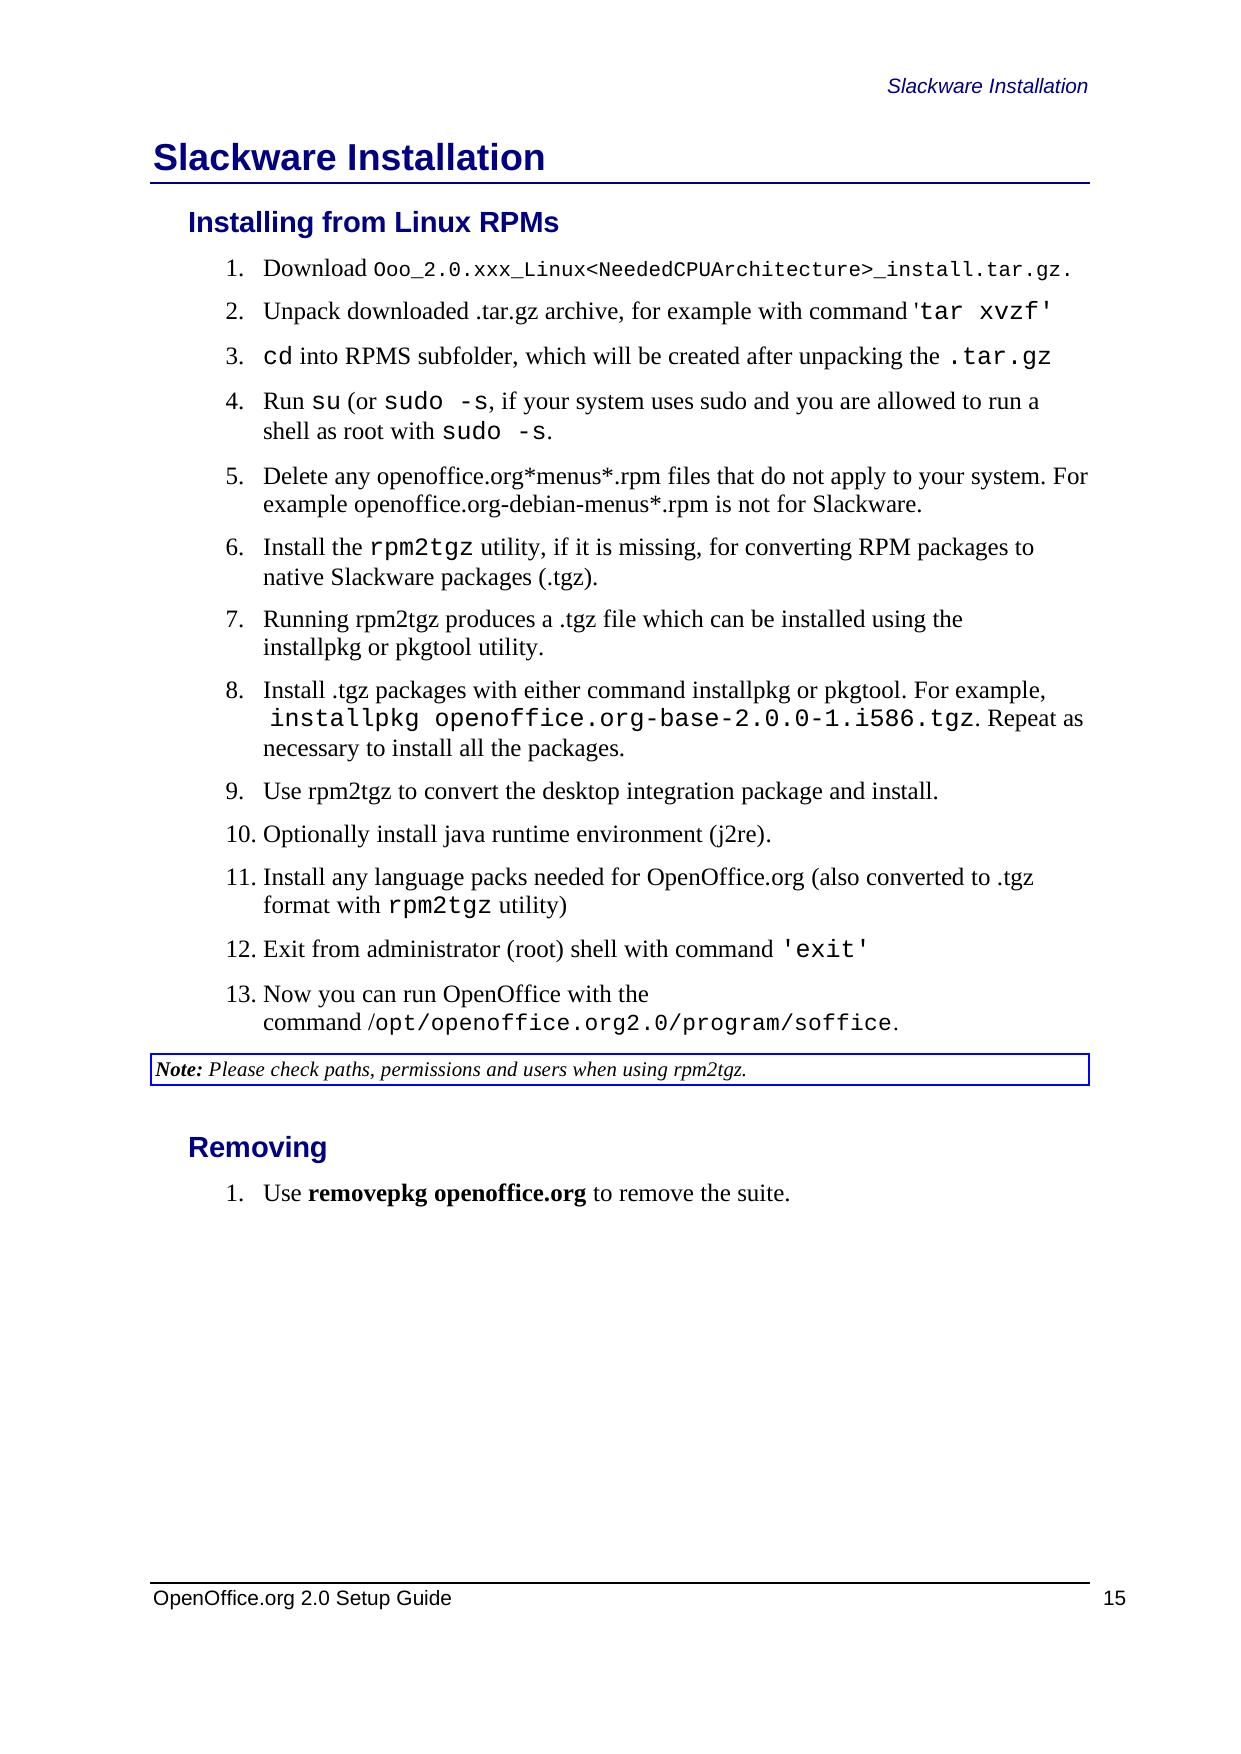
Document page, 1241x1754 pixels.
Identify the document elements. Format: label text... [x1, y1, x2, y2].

list cd into RPMS subfolder, which will be created after unpacking the .tar.gz [225, 342, 1090, 372]
list Delete any openoffice.org*menus*.rpm files that do not apply to your system. For example openoffice.org-debian-menus*.rpm is not for Slackware. [225, 462, 1090, 518]
list Unpack downloaded .tar.gz archive, for example with command 'tar xvzf' [225, 297, 1090, 327]
text Note: Please check paths, permissions and users when using rpm2tgz. [152, 1055, 1088, 1084]
list Run su (or sudo -s, if your system uses sudo and you are allowed to run a shell as root with sudo -s. [225, 387, 1090, 447]
list Download Ooo_2.0.xxx_Linux<NeededCPUArchitecture>_install.tar.gz. [225, 253, 1090, 282]
list Optionally install java runtime environment (j2re). [225, 820, 1090, 848]
list Use rpm2tgz to convert the desktop integration package and install. [225, 777, 1090, 805]
list Install the rpm2tgz utility, if it is missing, for converting RPM packages to native Slackware packages (.tgz). [225, 532, 1090, 591]
list Now you can run OpenOffice with the command /opt/openoffice.org2.0/program/soffice. [225, 980, 1090, 1038]
subtitle Slackware Installation [150, 134, 1090, 182]
list Install .tgz packages with either command installpkg or pkgtool. For example, installpkg openoffice.org-base-2.0.0-1.i586.tgz. Repeat as necessary to install all the packages. [225, 676, 1090, 762]
text Installing from Linux RPMs [188, 206, 1090, 239]
list Running rpm2tgz produces a .tgz file which can be installed using the installpkg or pkgtool utility. [225, 605, 1090, 661]
list Install any language packs needed for OpenOffice.org (also converted to .tgz format with rpm2tgz utility) [225, 863, 1090, 921]
subtitle Removing [188, 1131, 1090, 1164]
list Use removepkg openoffice.org to remove the suite. [225, 1178, 1090, 1206]
list Exit from administrator (root) shell with command 'exit' [225, 935, 1090, 965]
